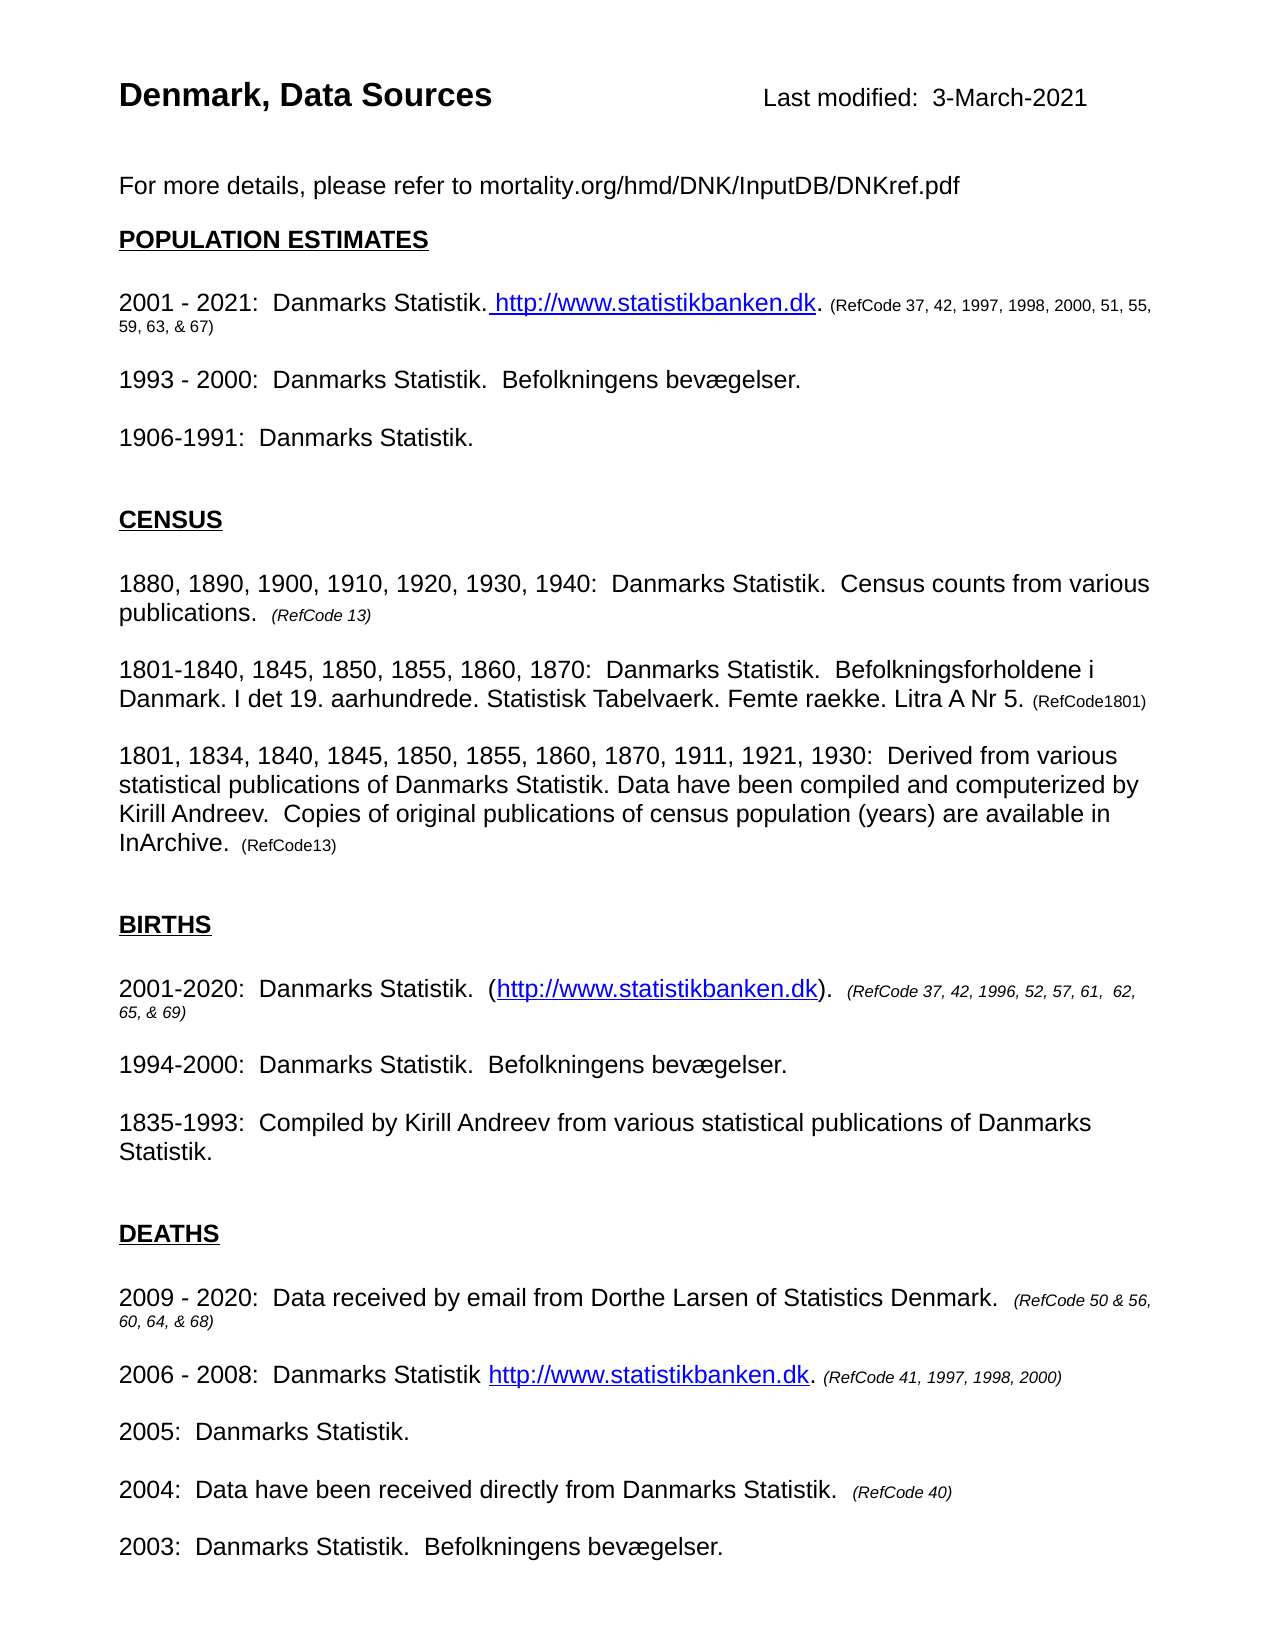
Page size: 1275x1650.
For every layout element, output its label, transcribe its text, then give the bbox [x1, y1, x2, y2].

text 2001 - 2021: Danmarks Statistik. http://www.statistikbanken.dk. (RefCode 37, 42, 1997, 1998, 2000, 51, 55, 59, 63, & 67) [118, 288, 1156, 336]
text 1801, 1834, 1840, 1845, 1850, 1855, 1860, 1870, 1911, 1921, 1930: Derived from various statistical publications of Danmarks Statistik. Data have been compiled and computerized by Kirill Andreev. Copies of original publications of census population (years) are available in InArchive. (RefCode13) [118, 741, 1156, 856]
text 2009 - 2020: Data received by email from Dorthe Larsen of Statistics Denmark. (RefCode 50 & 56, 60, 64, & 68) [118, 1283, 1156, 1331]
subtitle Census [118, 505, 1156, 534]
text 2006 - 2008: Danmarks Statistik http://www.statistikbanken.dk. (RefCode 41, 1997, 1998, 2000) [118, 1360, 1156, 1388]
subtitle Births [118, 910, 1156, 939]
text 1993 - 2000: Danmarks Statistik. Befolkningens bevægelser. [118, 365, 1156, 394]
text 1906-1991: Danmarks Statistik. [118, 423, 1156, 451]
text 2003: Danmarks Statistik. Befolkningens bevægelser. [118, 1532, 1156, 1561]
text 2005: Danmarks Statistik. [118, 1417, 1156, 1446]
text 1835-1993: Compiled by Kirill Andreev from various statistical publications of Danmarks Statistik. [118, 1108, 1156, 1166]
text 1994-2000: Danmarks Statistik. Befolkningens bevægelser. [118, 1051, 1156, 1079]
text For more details, please refer to mortality.org/hmd/DNK/InputDB/DNKref.pdf [118, 171, 1156, 200]
text Denmark, Data Sources Last modified: 3-March-2021 [118, 75, 1156, 113]
text 2004: Data have been received directly from Danmarks Statistik. (RefCode 40) [118, 1475, 1156, 1503]
text 1880, 1890, 1900, 1910, 1920, 1930, 1940: Danmarks Statistik. Census counts from various publications. (RefCode 13) [118, 569, 1156, 626]
subtitle Deaths [118, 1219, 1156, 1248]
subtitle Population Estimates [118, 225, 1156, 253]
text 1801-1840, 1845, 1850, 1855, 1860, 1870: Danmarks Statistik. Befolkningsforholdene i Danmark. I det 19. aarhundrede. Statistisk Tabelvaerk. Femte raekke. Litra A Nr 5. (RefCode1801) [118, 655, 1156, 713]
text 2001-2020: Danmarks Statistik. (http://www.statistikbanken.dk). (RefCode 37, 42, 1996, 52, 57, 61, 62, 65, & 69) [118, 974, 1156, 1022]
